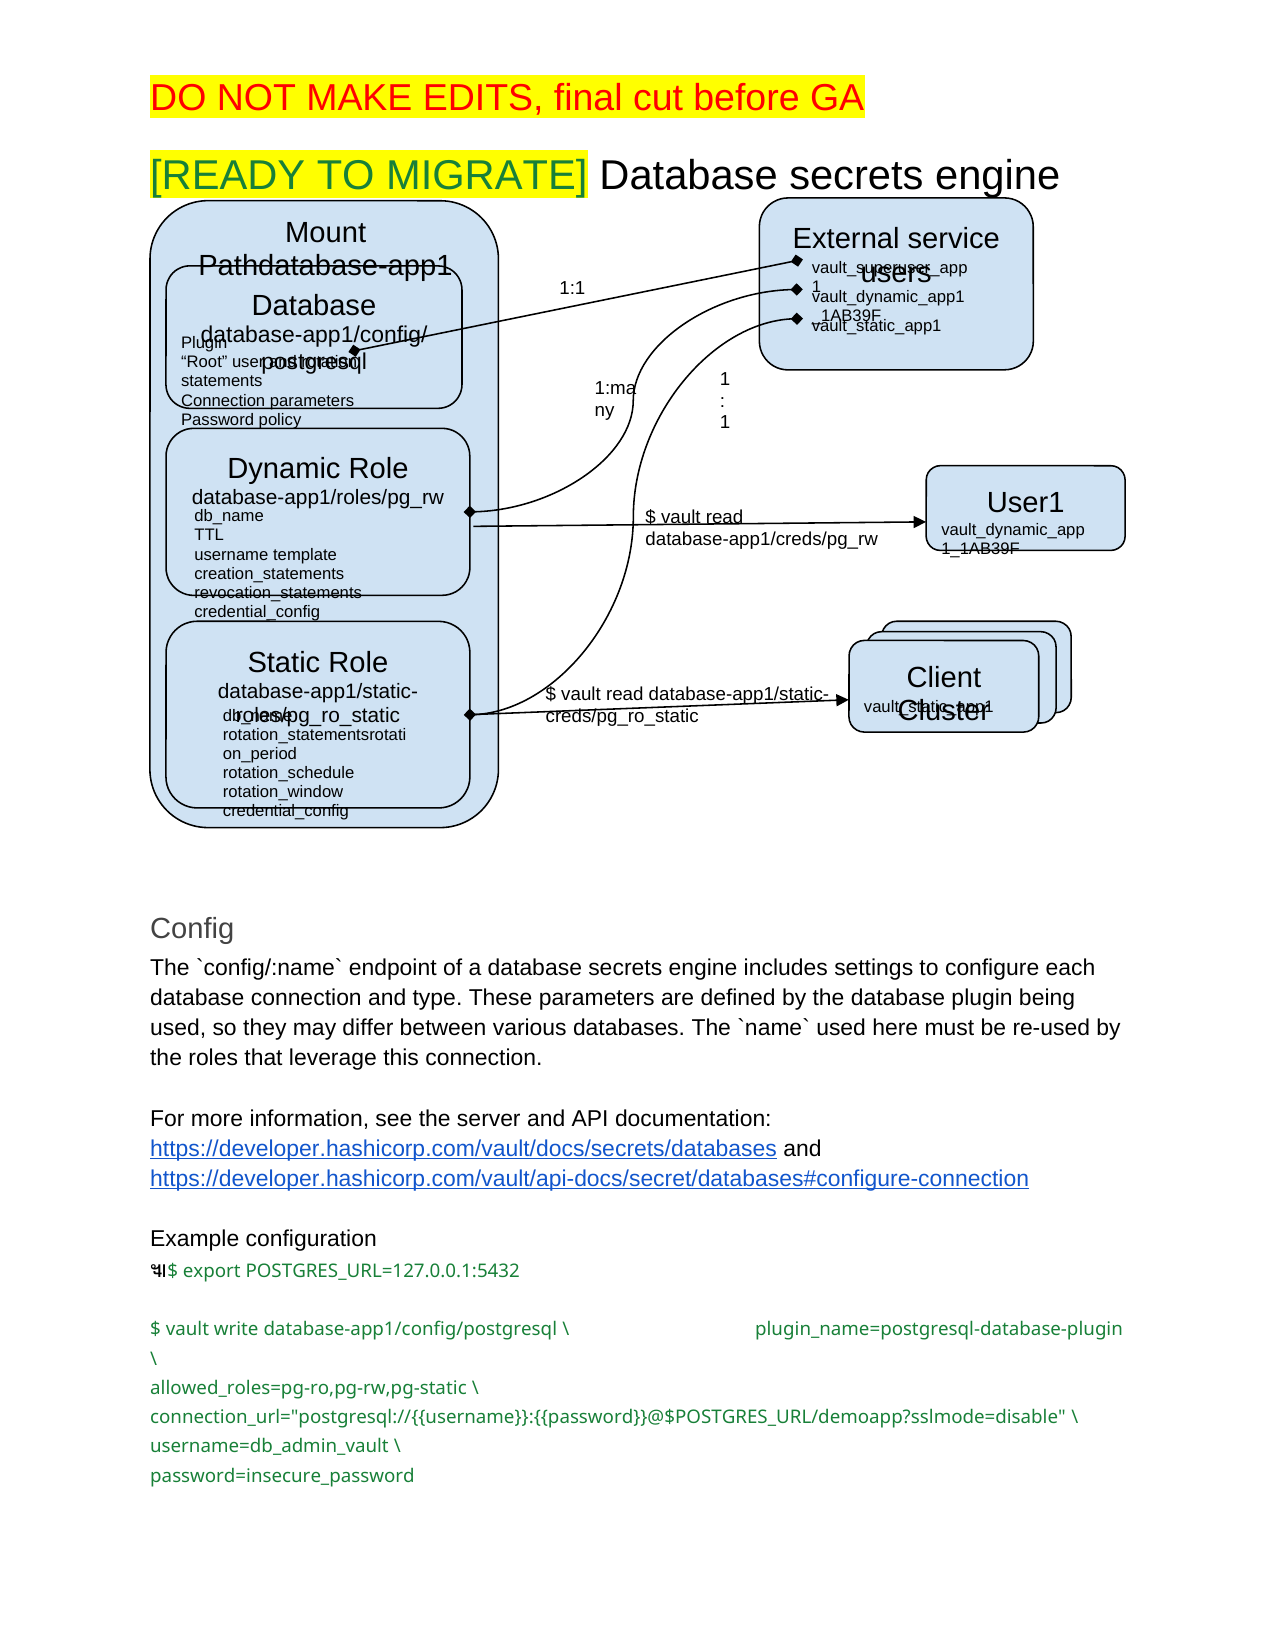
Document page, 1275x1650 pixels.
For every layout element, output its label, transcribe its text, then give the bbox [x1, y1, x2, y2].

subtitle [READY TO MIGRATE] Database secrets engine [500, 526, 632, 709]
text The `config/:name` endpoint of a database secrets engine includes settings to configure each database connection and type. These parameters are defined by the database plugin being used, so they may differ between various databases. The `name` used here must be re-used by the roles that leverage this connection. [150, 953, 1125, 1070]
subtitle [READY TO MIGRATE] Database secrets engine [150, 150, 1125, 523]
text connection_url="postgresql://{{username}}:{{password}}@$POSTGRES_URL/demoapp?sslmode=disable" \ [150, 1403, 1125, 1429]
text password=insecure_password [150, 1462, 1125, 1487]
text https://developer.hashicorp.com/vault/api-docs/secret/databases#configure-connection [150, 1165, 1125, 1191]
subtitle [READY TO MIGRATE] Database secrets engine [500, 270, 758, 508]
subtitle [READY TO MIGRATE] Database secrets engine [150, 523, 1125, 836]
text For more information, see the server and API documentation: https://developer.hashicorp.com/vault/docs/secrets/databases and [150, 1104, 1125, 1161]
text $ vault write database-app1/config/postgresql \ plugin_name=postgresql-database-plugin \ [150, 1316, 1125, 1370]
subtitle [READY TO MIGRATE] Database secrets engine [500, 295, 758, 525]
text Example configuration [150, 1225, 1125, 1252]
subtitle Config [150, 912, 1125, 945]
text username=db_admin_vault \ [150, 1433, 1125, 1458]
text $ export POSTGRES_URL=127.0.0.1:5432 [150, 1256, 1125, 1282]
text allowed_roles=pg-ro,pg-rw,pg-static \ [150, 1374, 1125, 1400]
